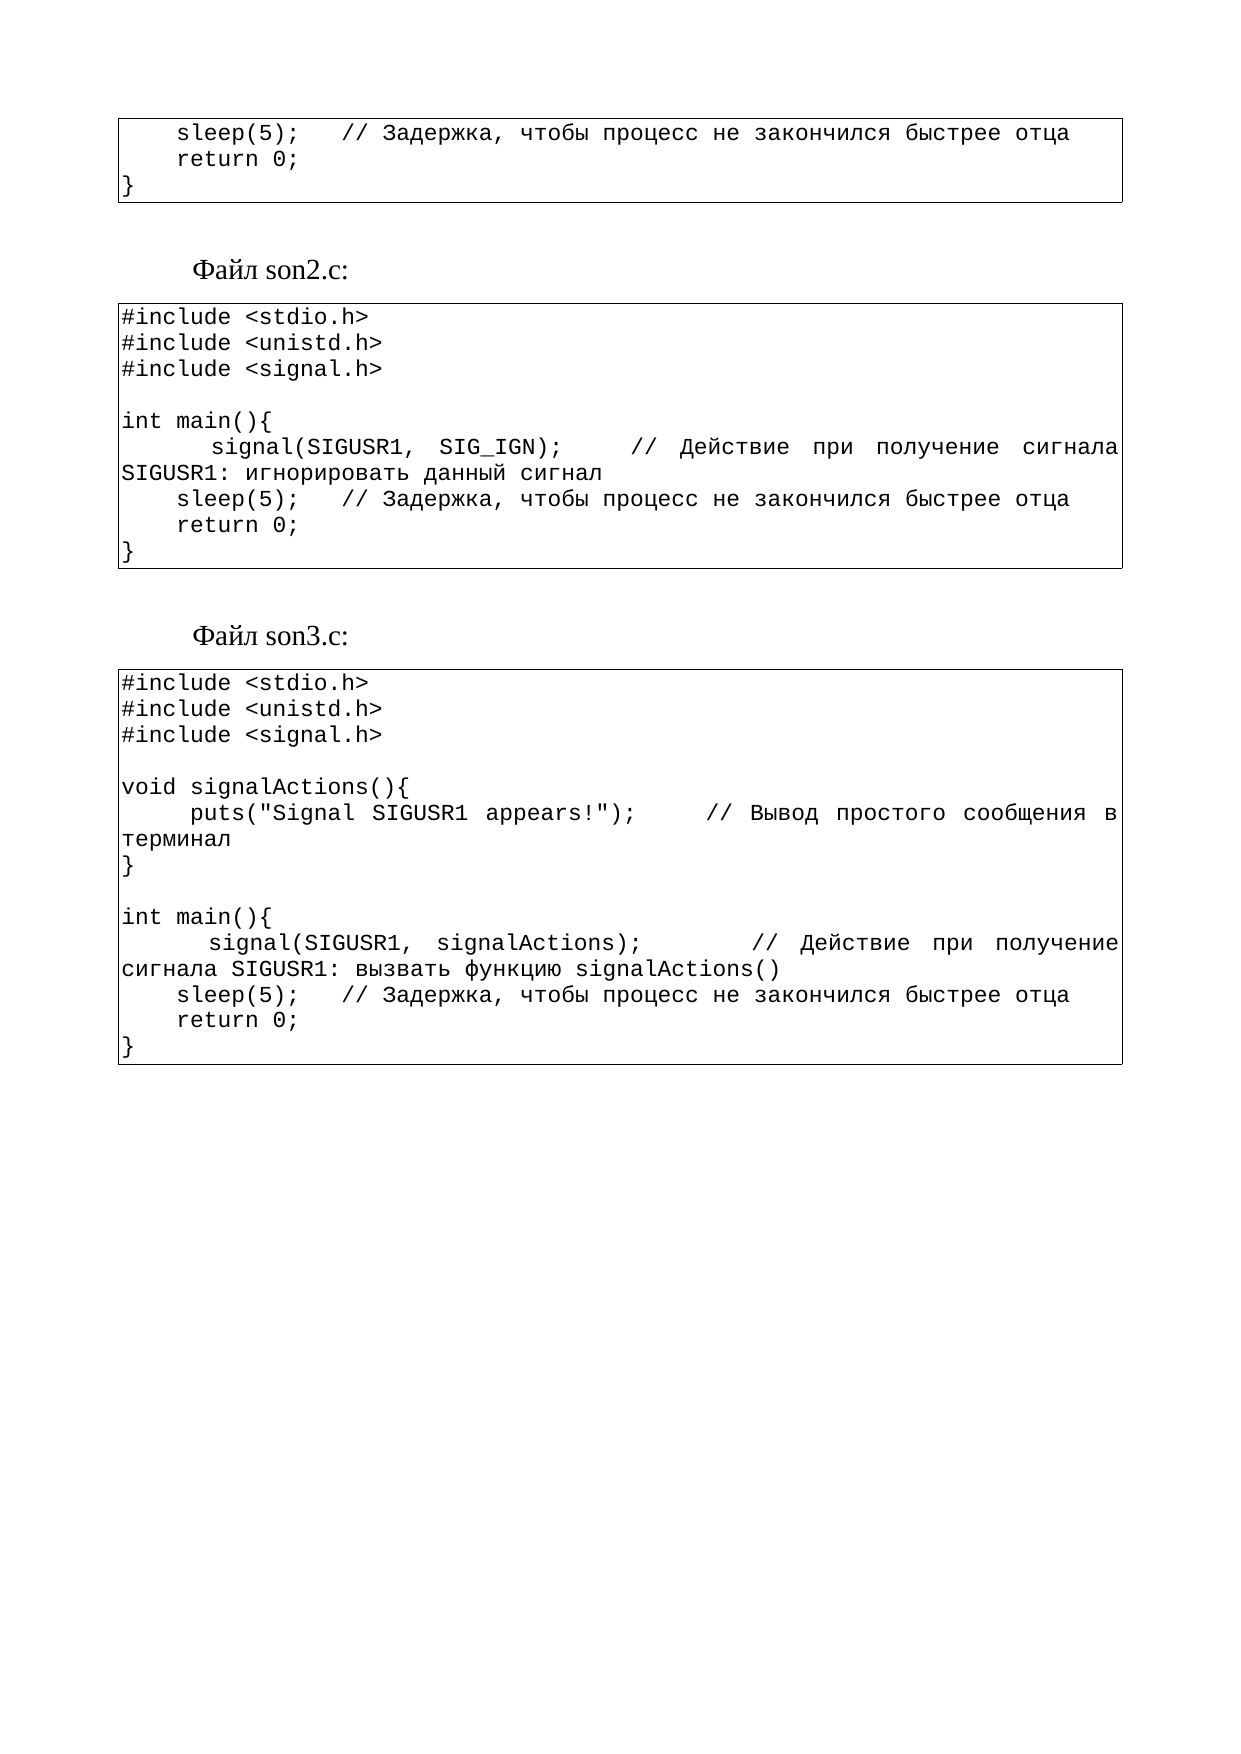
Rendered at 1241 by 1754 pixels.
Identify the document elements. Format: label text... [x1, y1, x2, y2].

text } [119, 850, 1122, 879]
text Файл son3.c: [118, 618, 1122, 652]
text } [119, 536, 1122, 568]
text int main(){ [119, 406, 1122, 432]
text #include <unistd.h> [119, 328, 1122, 354]
text #include <unistd.h> [119, 694, 1122, 721]
text puts("Signal SIGUSR1 appears!"); // Вывод простого сообщения в терминал [119, 798, 1122, 850]
text int main(){ [119, 902, 1122, 928]
text signal(SIGUSR1, SIG_IGN); // Действие при получение сигнала SIGUSR1: игнорировать данный сигнал [119, 432, 1122, 484]
text return 0; [119, 1006, 1122, 1032]
text sleep(5); // Задержка, чтобы процесс не закончился быстрее отца [119, 119, 1122, 144]
text #include <signal.h> [119, 354, 1122, 383]
text void signalActions(){ [119, 772, 1122, 798]
text sleep(5); // Задержка, чтобы процесс не закончился быстрее отца [119, 980, 1122, 1006]
text #include <stdio.h> [119, 304, 1122, 328]
text Файл son2.c: [118, 252, 1122, 286]
text #include <stdio.h> [119, 670, 1122, 694]
text } [119, 170, 1122, 202]
text return 0; [119, 510, 1122, 536]
text } [119, 1032, 1122, 1064]
text sleep(5); // Задержка, чтобы процесс не закончился быстрее отца [119, 484, 1122, 510]
text return 0; [119, 144, 1122, 170]
text signal(SIGUSR1, signalActions); // Действие при получение сигнала SIGUSR1: вызвать функцию signalActions() [119, 928, 1122, 980]
text #include <signal.h> [119, 721, 1122, 749]
